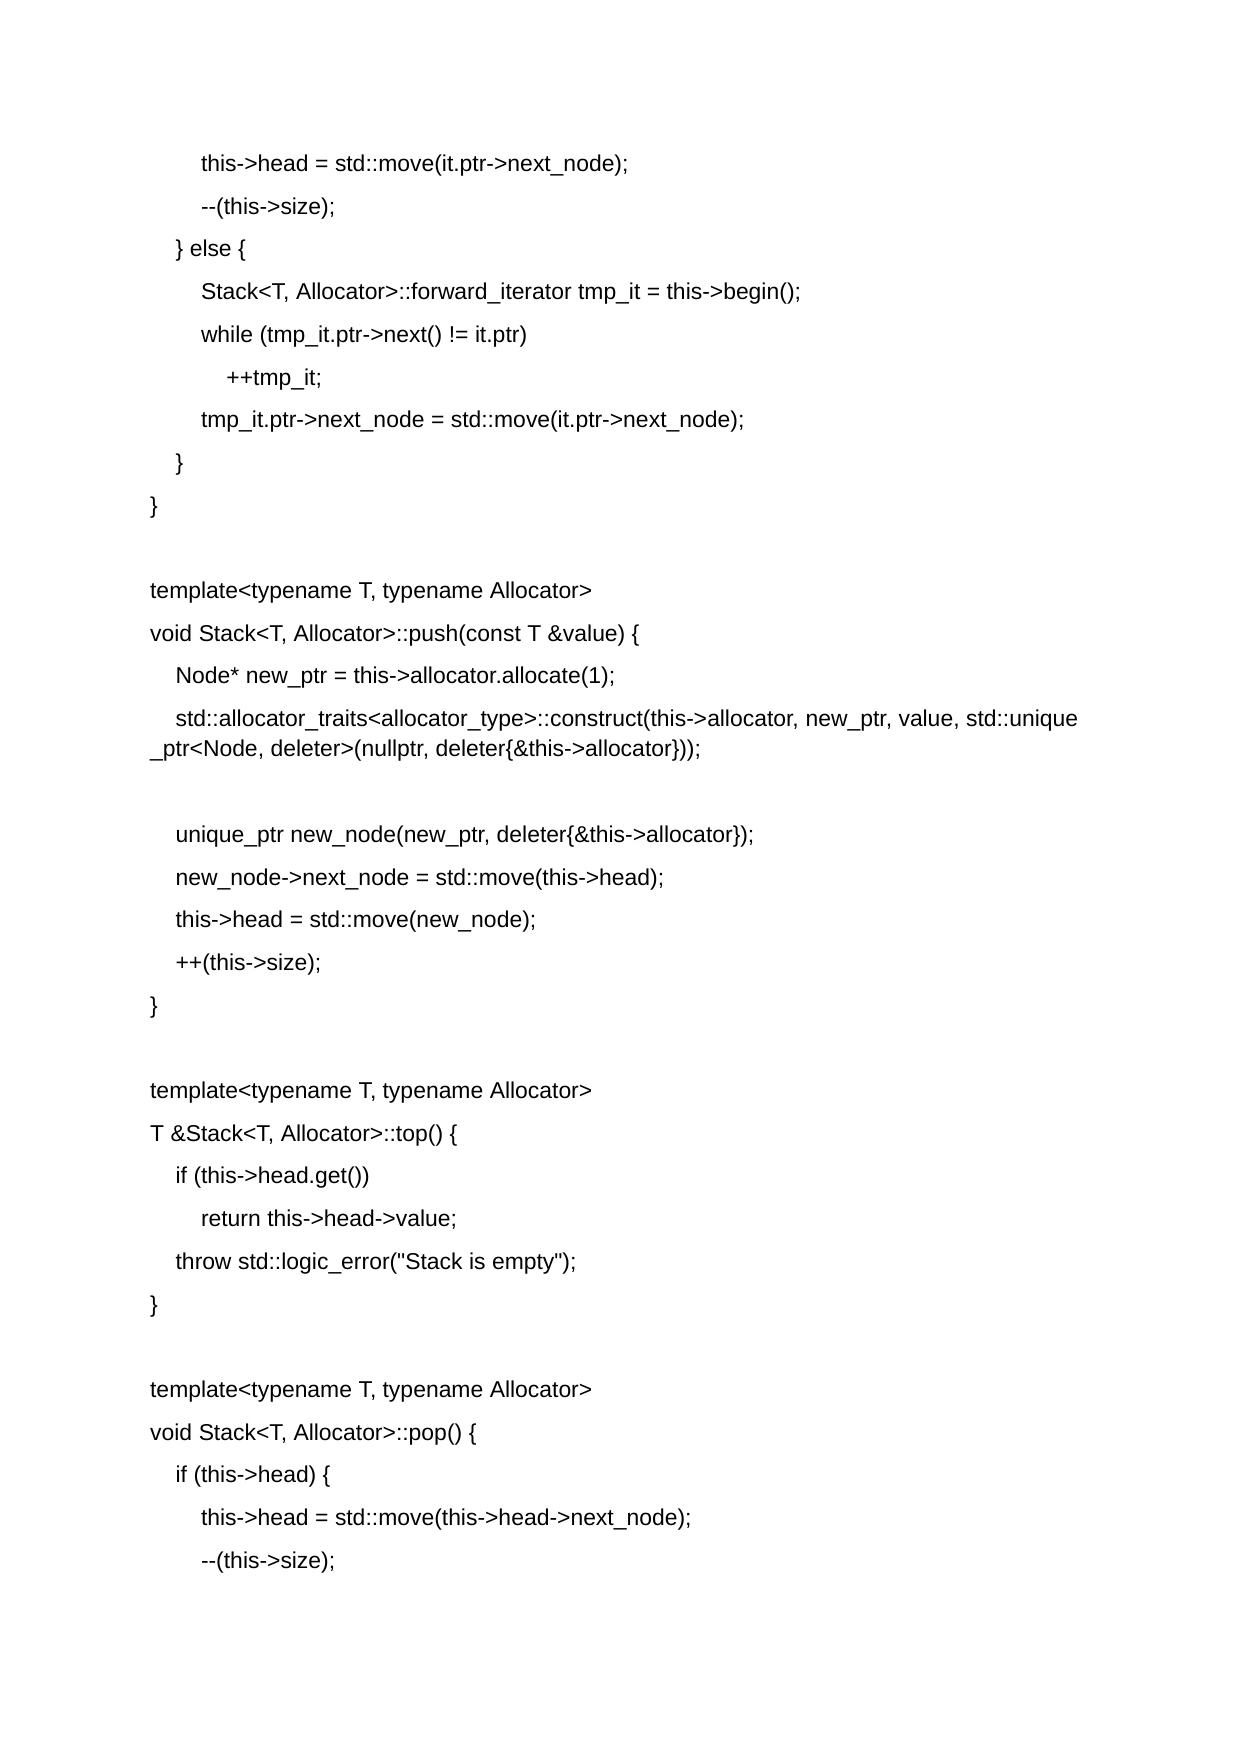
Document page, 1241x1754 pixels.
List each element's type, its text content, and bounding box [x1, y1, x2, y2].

text } else { [150, 235, 1090, 262]
text } [150, 449, 1090, 475]
text if (this->head) { [150, 1461, 1090, 1488]
text this->head = std::move(it.ptr->next_node); [150, 150, 1090, 176]
text template<typename T, typename Allocator> [150, 577, 1090, 603]
text while (tmp_it.ptr->next() != it.ptr) [150, 321, 1090, 347]
text } [150, 492, 1090, 518]
text void Stack<T, Allocator>::push(const T &value) { [150, 620, 1090, 646]
text void Stack<T, Allocator>::pop() { [150, 1419, 1090, 1445]
text --(this->size); [150, 1547, 1090, 1573]
text new_node->next_node = std::move(this->head); [150, 863, 1090, 890]
text std::allocator_traits<allocator_type>::construct(this->allocator, new_ptr, value, std::unique_ptr<Node, deleter>(nullptr, deleter{&this->allocator})); [150, 705, 1090, 762]
text ++(this->size); [150, 949, 1090, 975]
text this->head = std::move(new_node); [150, 906, 1090, 933]
text Node* new_ptr = this->allocator.allocate(1); [150, 662, 1090, 689]
text tmp_it.ptr->next_node = std::move(it.ptr->next_node); [150, 406, 1090, 433]
text T &Stack<T, Allocator>::top() { [150, 1120, 1090, 1146]
text this->head = std::move(this->head->next_node); [150, 1504, 1090, 1531]
text } [150, 992, 1090, 1018]
text --(this->size); [150, 193, 1090, 219]
text Stack<T, Allocator>::forward_iterator tmp_it = this->begin(); [150, 278, 1090, 304]
text if (this->head.get()) [150, 1162, 1090, 1189]
text ++tmp_it; [150, 363, 1090, 390]
text template<typename T, typename Allocator> [150, 1077, 1090, 1103]
text } [150, 1291, 1090, 1317]
text unique_ptr new_node(new_ptr, deleter{&this->allocator}); [150, 821, 1090, 847]
text template<typename T, typename Allocator> [150, 1376, 1090, 1402]
text return this->head->value; [150, 1205, 1090, 1232]
text throw std::logic_error("Stack is empty"); [150, 1248, 1090, 1274]
